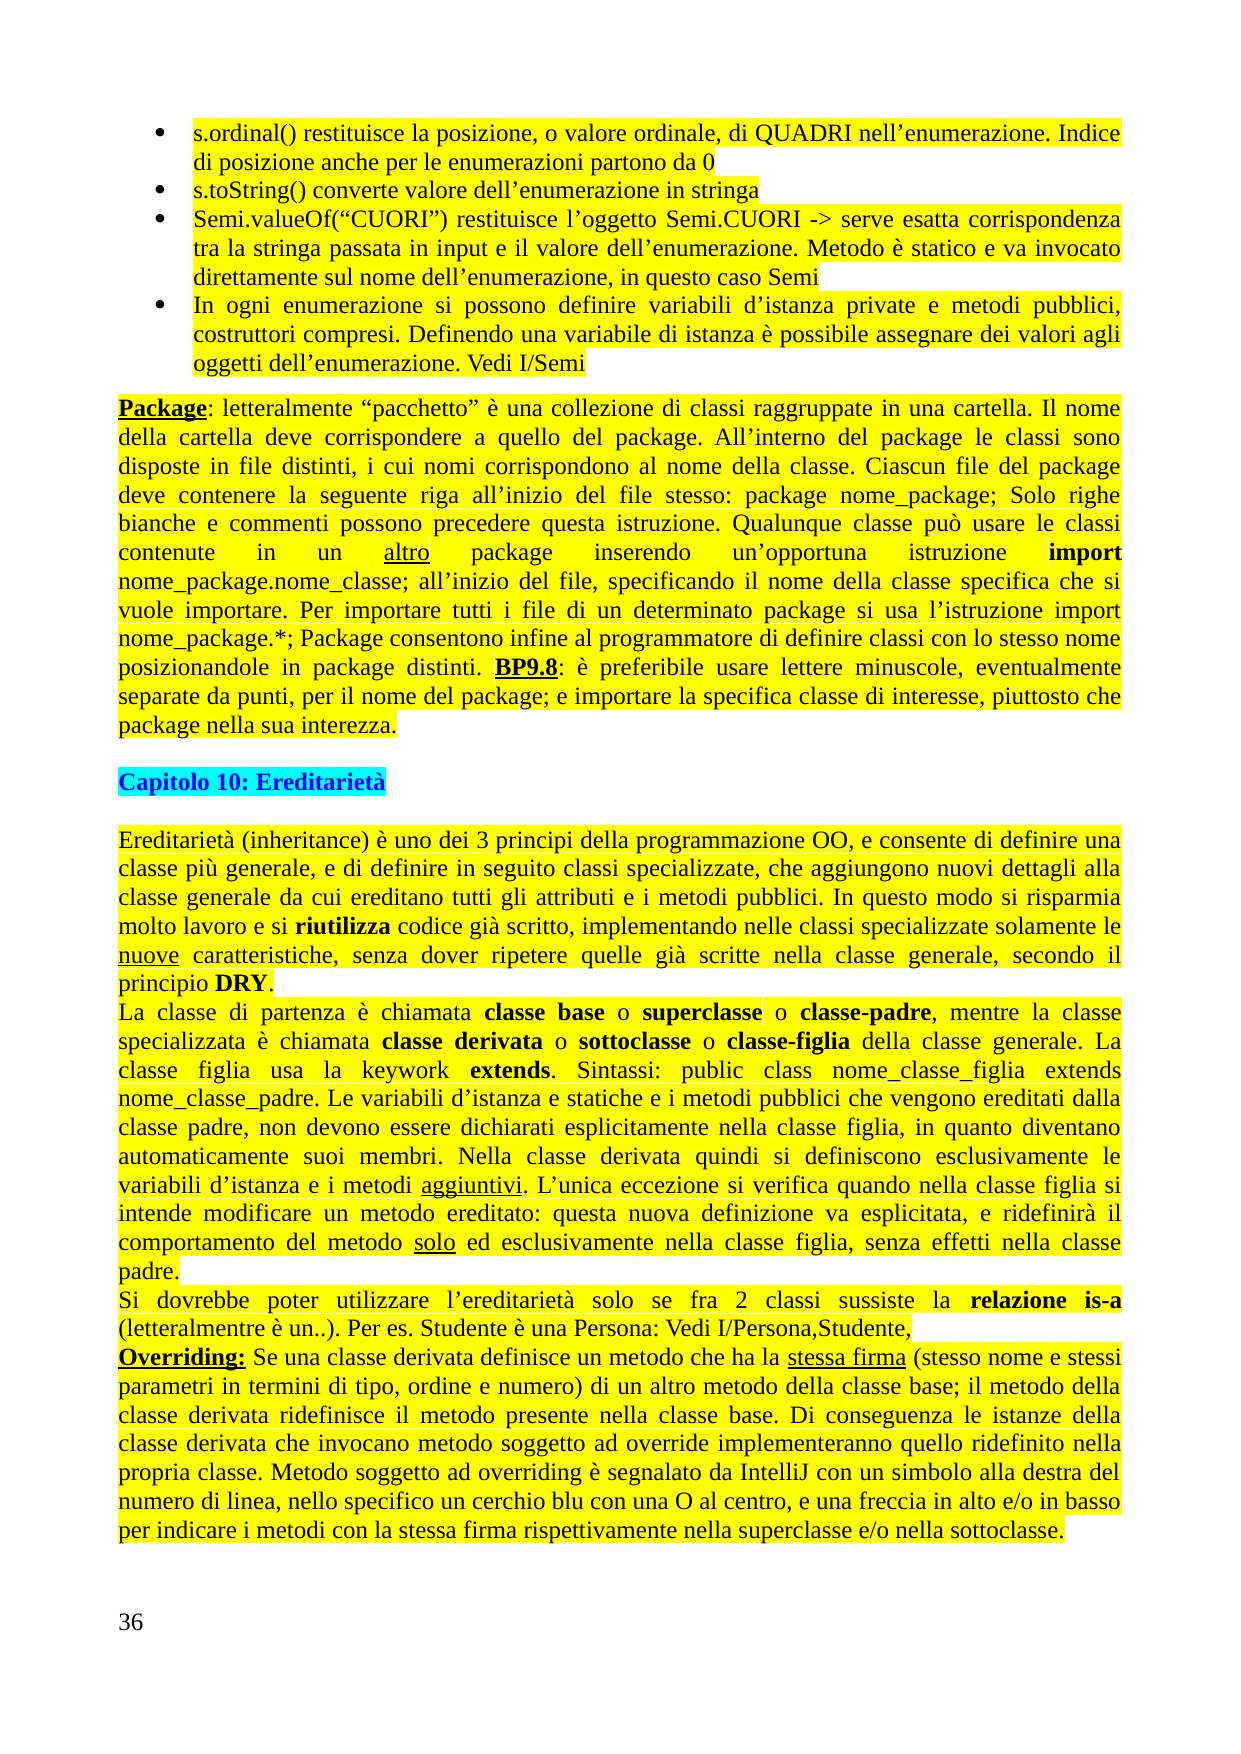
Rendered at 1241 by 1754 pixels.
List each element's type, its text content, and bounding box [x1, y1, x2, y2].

text Capitolo 10: Ereditarietà [118, 767, 1122, 796]
list Semi.valueOf(“CUORI”) restituisce l’oggetto Semi.CUORI -> serve esatta corrispondenza tra la stringa passata in input e il valore dell’enumerazione. Metodo è statico e va invocato direttamente sul nome dell’enumerazione, in questo caso Semi [156, 204, 1122, 291]
list In ogni enumerazione si possono definire variabili d’istanza private e metodi pubblici, costruttori compresi. Definendo una variabile di istanza è possibile assegnare dei valori agli oggetti dell’enumerazione. Vedi I/Semi [156, 291, 1122, 377]
text La classe di partenza è chiamata classe base o superclasse o classe-padre, mentre la classe specializzata è chiamata classe derivata o sottoclasse o classe-figlia della classe generale. La classe figlia usa la keywork extends. Sintassi: public class nome_classe_figlia extends nome_classe_padre. Le variabili d’istanza e statiche e i metodi pubblici che vengono ereditati dalla classe padre, non devono essere dichiarati esplicitamente nella classe figlia, in quanto diventano automaticamente suoi membri. Nella classe derivata quindi si definiscono esclusivamente le variabili d’istanza e i metodi aggiuntivi. L’unica eccezione si verifica quando nella classe figlia si intende modificare un metodo ereditato: questa nuova definizione va esplicitata, e ridefinirà il comportamento del metodo solo ed esclusivamente nella classe figlia, senza effetti nella classe padre. [118, 997, 1122, 1285]
list s.toString() converte valore dell’enumerazione in stringa [156, 176, 1122, 204]
text Package: letteralmente “pacchetto” è una collezione di classi raggruppate in una cartella. Il nome della cartella deve corrispondere a quello del package. All’interno del package le classi sono disposte in file distinti, i cui nomi corrispondono al nome della classe. Ciascun file del package deve contenere la seguente riga all’inizio del file stesso: package nome_package; Solo righe bianche e commenti possono precedere questa istruzione. Qualunque classe può usare le classi contenute in un altro package inserendo un’opportuna istruzione import nome_package.nome_classe; all’inizio del file, specificando il nome della classe specifica che si vuole importare. Per importare tutti i file di un determinato package si usa l’istruzione import nome_package.*; Package consentono infine al programmatore di definire classi con lo stesso nome posizionandole in package distinti. BP9.8: è preferibile usare lettere minuscole, eventualmente separate da punti, per il nome del package; e importare la specifica classe di interesse, piuttosto che package nella sua interezza. [118, 393, 1122, 738]
text Overriding: Se una classe derivata definisce un metodo che ha la stessa firma (stesso nome e stessi parametri in termini di tipo, ordine e numero) di un altro metodo della classe base; il metodo della classe derivata ridefinisce il metodo presente nella classe base. Di conseguenza le istanze della classe derivata che invocano metodo soggetto ad override implementeranno quello ridefinito nella propria classe. Metodo soggetto ad overriding è segnalato da IntelliJ con un simbolo alla destra del numero di linea, nello specifico un cerchio blu con una O al centro, e una freccia in alto e/o in basso per indicare i metodi con la stessa firma rispettivamente nella superclasse e/o nella sottoclasse. [118, 1342, 1122, 1543]
list s.ordinal() restituisce la posizione, o valore ordinale, di QUADRI nell’enumerazione. Indice di posizione anche per le enumerazioni partono da 0 [156, 118, 1122, 176]
text Ereditarietà (inheritance) è uno dei 3 principi della programmazione OO, e consente di definire una classe più generale, e di definire in seguito classi specializzate, che aggiungono nuovi dettagli alla classe generale da cui ereditano tutti gli attributi e i metodi pubblici. In questo modo si risparmia molto lavoro e si riutilizza codice già scritto, implementando nelle classi specializzate solamente le nuove caratteristiche, senza dover ripetere quelle già scritte nella classe generale, secondo il principio DRY. [118, 825, 1122, 997]
text Si dovrebbe poter utilizzare l’ereditarietà solo se fra 2 classi sussiste la relazione is-a (letteralmentre è un..). Per es. Studente è una Persona: Vedi I/Persona,Studente, [118, 1285, 1122, 1342]
